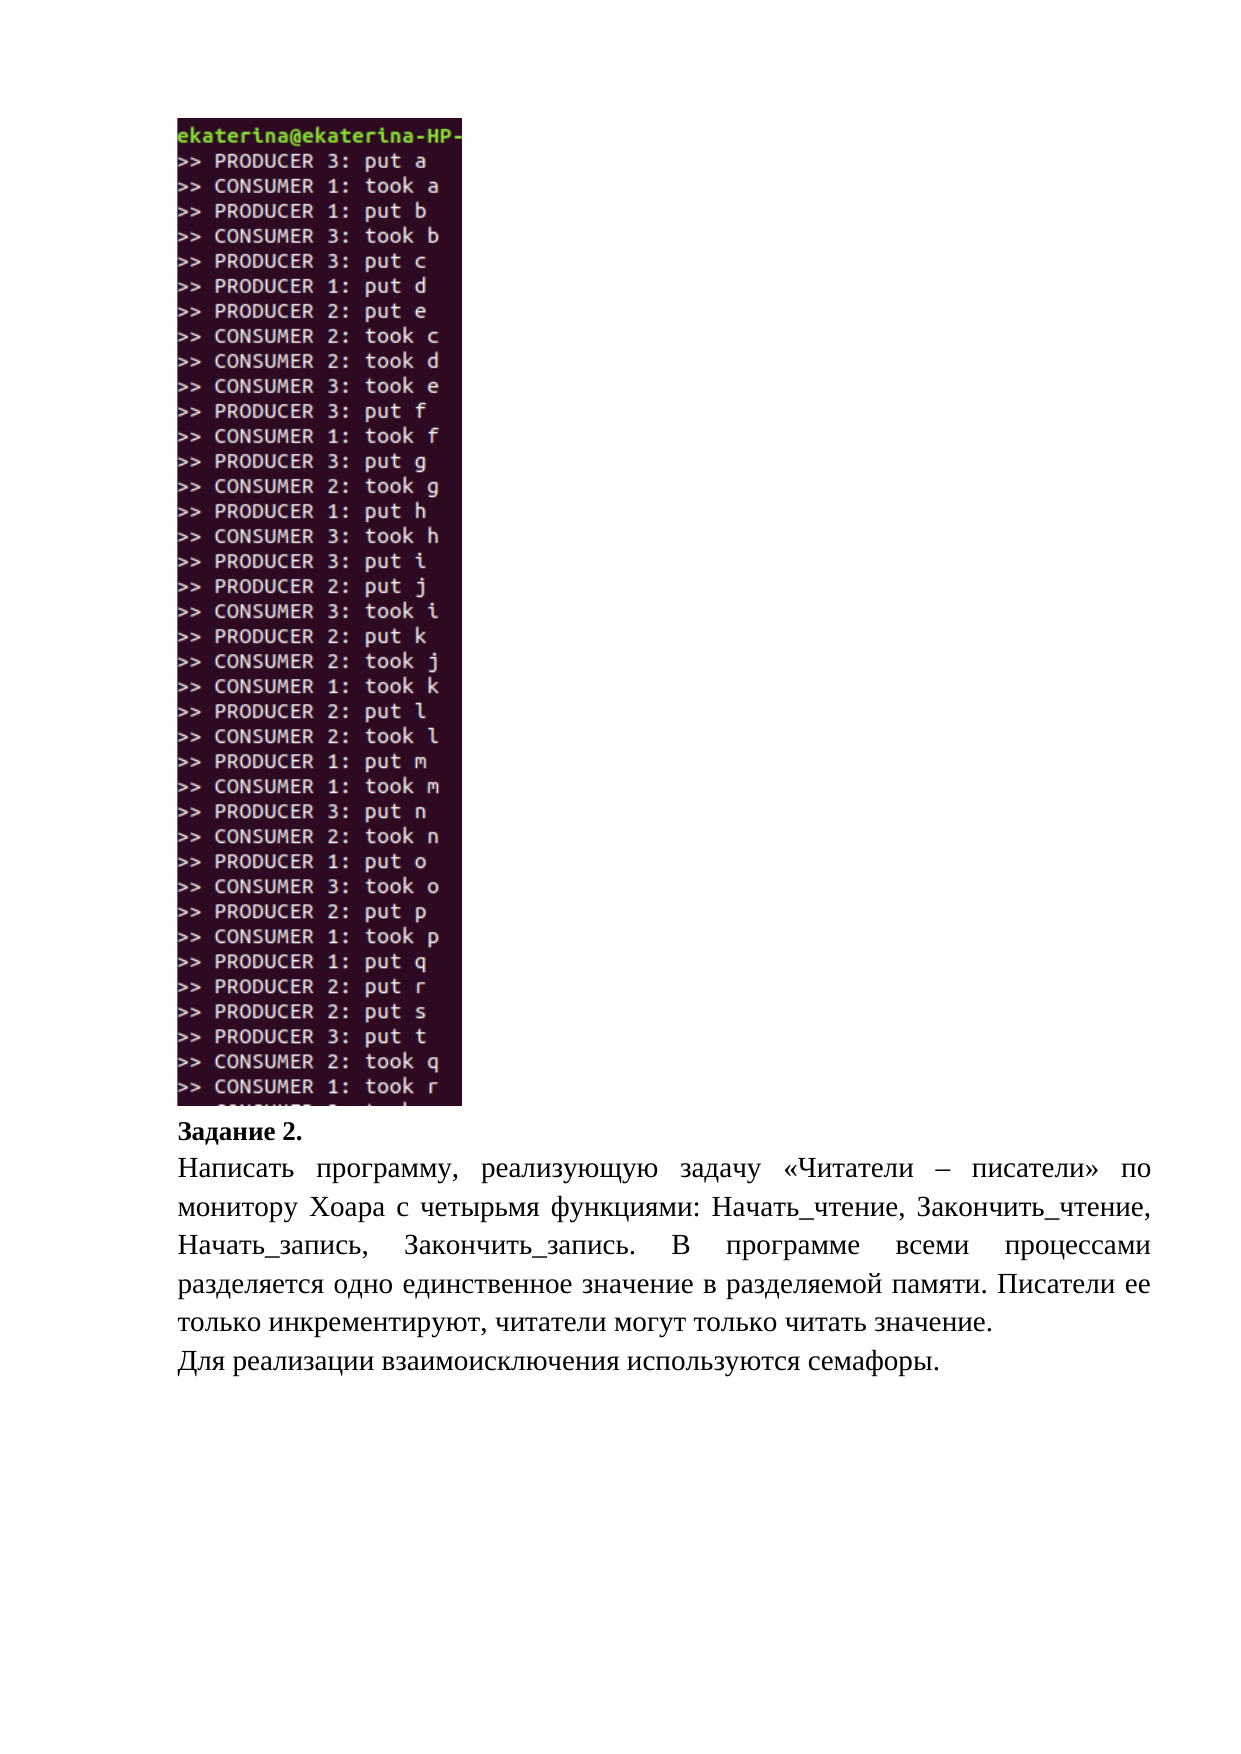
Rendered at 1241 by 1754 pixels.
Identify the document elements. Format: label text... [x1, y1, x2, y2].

picture [177, 118, 462, 1106]
text Написать программу, реализующую задачу «Читатели – писатели» по монитору Хоара с четырьмя функциями: Начать_чтение, Закончить_чтение, Начать_запись, Закончить_запись. В программе всеми процессами разделяется одно единственное значение в разделяемой памяти. Писатели ее только инкрементируют, читатели могут только читать значение. [177, 1150, 1152, 1338]
text Задание 2. [177, 819, 1152, 1146]
text Для реализации взаимоисключения используются семафоры. [177, 1343, 1152, 1377]
